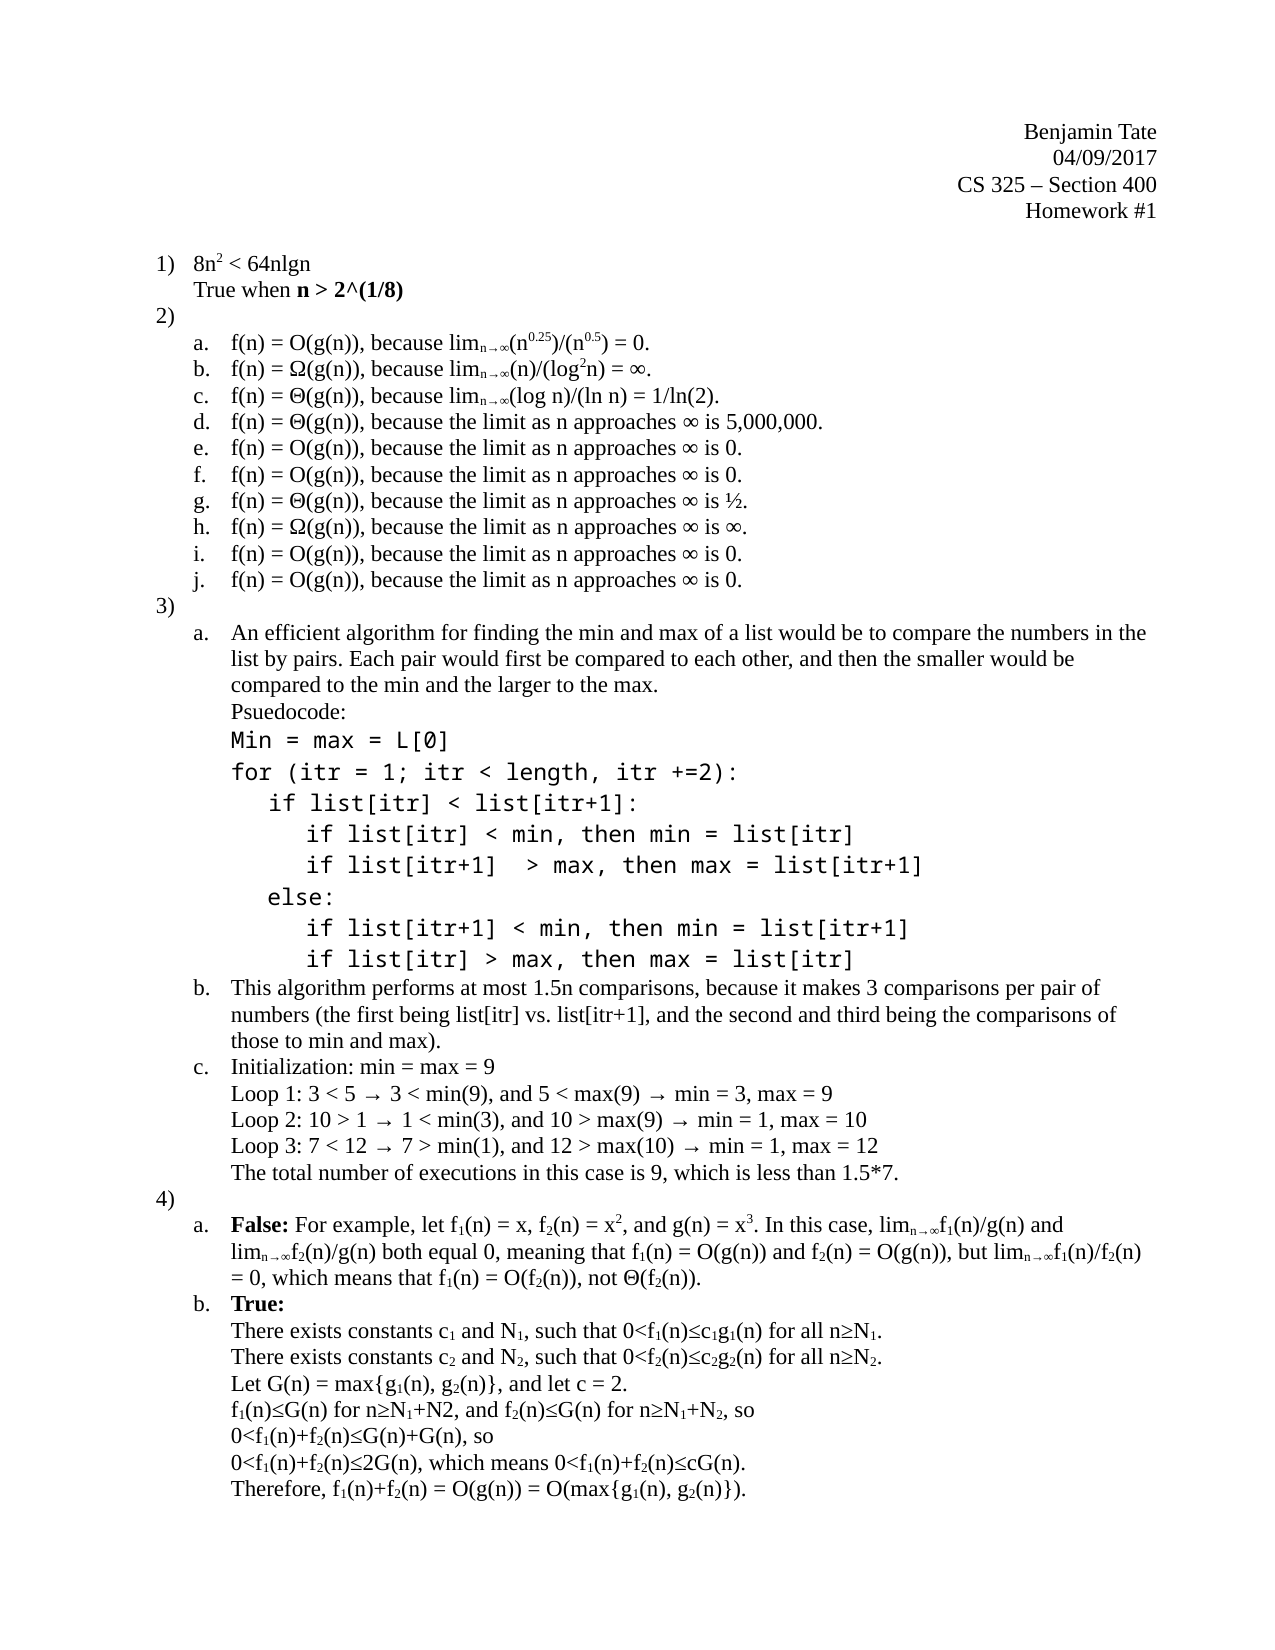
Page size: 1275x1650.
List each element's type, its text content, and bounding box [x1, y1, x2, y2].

list f(n) = Θ(g(n)), because limn→∞(log n)/(ln n) = 1/ln(2). [193, 382, 1157, 408]
text Homework #1 [118, 197, 1157, 223]
list True: [193, 1291, 1157, 1317]
list else: [156, 881, 1157, 912]
list f(n) = O(g(n)), because the limit as n approaches ∞ is 0. [193, 461, 1157, 487]
list if list[itr+1] > max, then max = list[itr+1] [268, 849, 1157, 881]
list Loop 2: 10 > 1 → 1 < min(3), and 10 > max(9) → min = 1, max = 10 [193, 1106, 1157, 1132]
list 0<f1(n)+f2(n)≤G(n)+G(n), so [193, 1422, 1157, 1449]
list Loop 1: 3 < 5 → 3 < min(9), and 5 < max(9) → min = 3, max = 9 [193, 1080, 1157, 1106]
list 8n2 < 64nlgn [156, 250, 1157, 276]
list Initialization: min = max = 9 [193, 1053, 1157, 1080]
text CS 325 – Section 400 [118, 171, 1157, 197]
list Loop 3: 7 < 12 → 7 > min(1), and 12 > max(10) → min = 1, max = 12 [193, 1132, 1157, 1159]
list f(n) = O(g(n)), because the limit as n approaches ∞ is 0. [193, 434, 1157, 461]
list if list[itr] < list[itr+1]: [231, 787, 1157, 818]
list Therefore, f1(n)+f2(n) = O(g(n)) = O(max{g1(n), g2(n)}). [193, 1475, 1157, 1501]
list Min = max = L[0] [193, 724, 1157, 756]
list Let G(n) = max{g1(n), g2(n)}, and let c = 2. [193, 1369, 1157, 1396]
list True when n > 2^(1/8) [156, 276, 1157, 303]
list An efficient algorithm for finding the min and max of a list would be to compare the numbers in the list by pairs. Each pair would first be compared to each other, and then the smaller would be compared to the min and the larger to the max. [193, 619, 1157, 698]
list f(n) = Ω(g(n)), because the limit as n approaches ∞ is ∞. [193, 513, 1157, 540]
list False: For example, let f1(n) = x, f2(n) = x2, and g(n) = x3. In this case, limn→∞f1(n)/g(n) and limn→∞f2(n)/g(n) both equal 0, meaning that f1(n) = O(g(n)) and f2(n) = O(g(n)), but limn→∞f1(n)/f2(n) = 0, which means that f1(n) = O(f2(n)), not Θ(f2(n)). [193, 1211, 1157, 1291]
list f1(n)≤G(n) for n≥N1+N2, and f2(n)≤G(n) for n≥N1+N2, so [193, 1396, 1157, 1422]
list for (itr = 1; itr < length, itr +=2): [193, 756, 1157, 787]
list There exists constants c1 and N1, such that 0<f1(n)≤c1g1(n) for all n≥N1. [193, 1317, 1157, 1343]
list f(n) = Θ(g(n)), because the limit as n approaches ∞ is ½. [193, 487, 1157, 513]
list if list[itr] < min, then min = list[itr] [268, 818, 1157, 849]
text Benjamin Tate [118, 118, 1157, 144]
list if list[itr+1] < min, then min = list[itr+1] [268, 912, 1157, 943]
list Psuedocode: [193, 698, 1157, 724]
list f(n) = O(g(n)), because the limit as n approaches ∞ is 0. [193, 540, 1157, 566]
list f(n) = Ω(g(n)), because limn→∞(n)/(log2n) = ∞. [193, 355, 1157, 382]
list f(n) = Θ(g(n)), because the limit as n approaches ∞ is 5,000,000. [193, 408, 1157, 434]
list The total number of executions in this case is 9, which is less than 1.5*7. [193, 1159, 1157, 1185]
list This algorithm performs at most 1.5n comparisons, because it makes 3 comparisons per pair of numbers (the first being list[itr] vs. list[itr+1], and the second and third being the comparisons of those to min and max). [193, 974, 1157, 1053]
list 0<f1(n)+f2(n)≤2G(n), which means 0<f1(n)+f2(n)≤cG(n). [193, 1449, 1157, 1475]
list There exists constants c2 and N2, such that 0<f2(n)≤c2g2(n) for all n≥N2. [193, 1343, 1157, 1369]
text 04/09/2017 [118, 144, 1157, 171]
list f(n) = O(g(n)), because limn→∞(n0.25)/(n0.5) = 0. [193, 329, 1157, 355]
list f(n) = O(g(n)), because the limit as n approaches ∞ is 0. [193, 566, 1157, 592]
list if list[itr] > max, then max = list[itr] [268, 943, 1157, 974]
